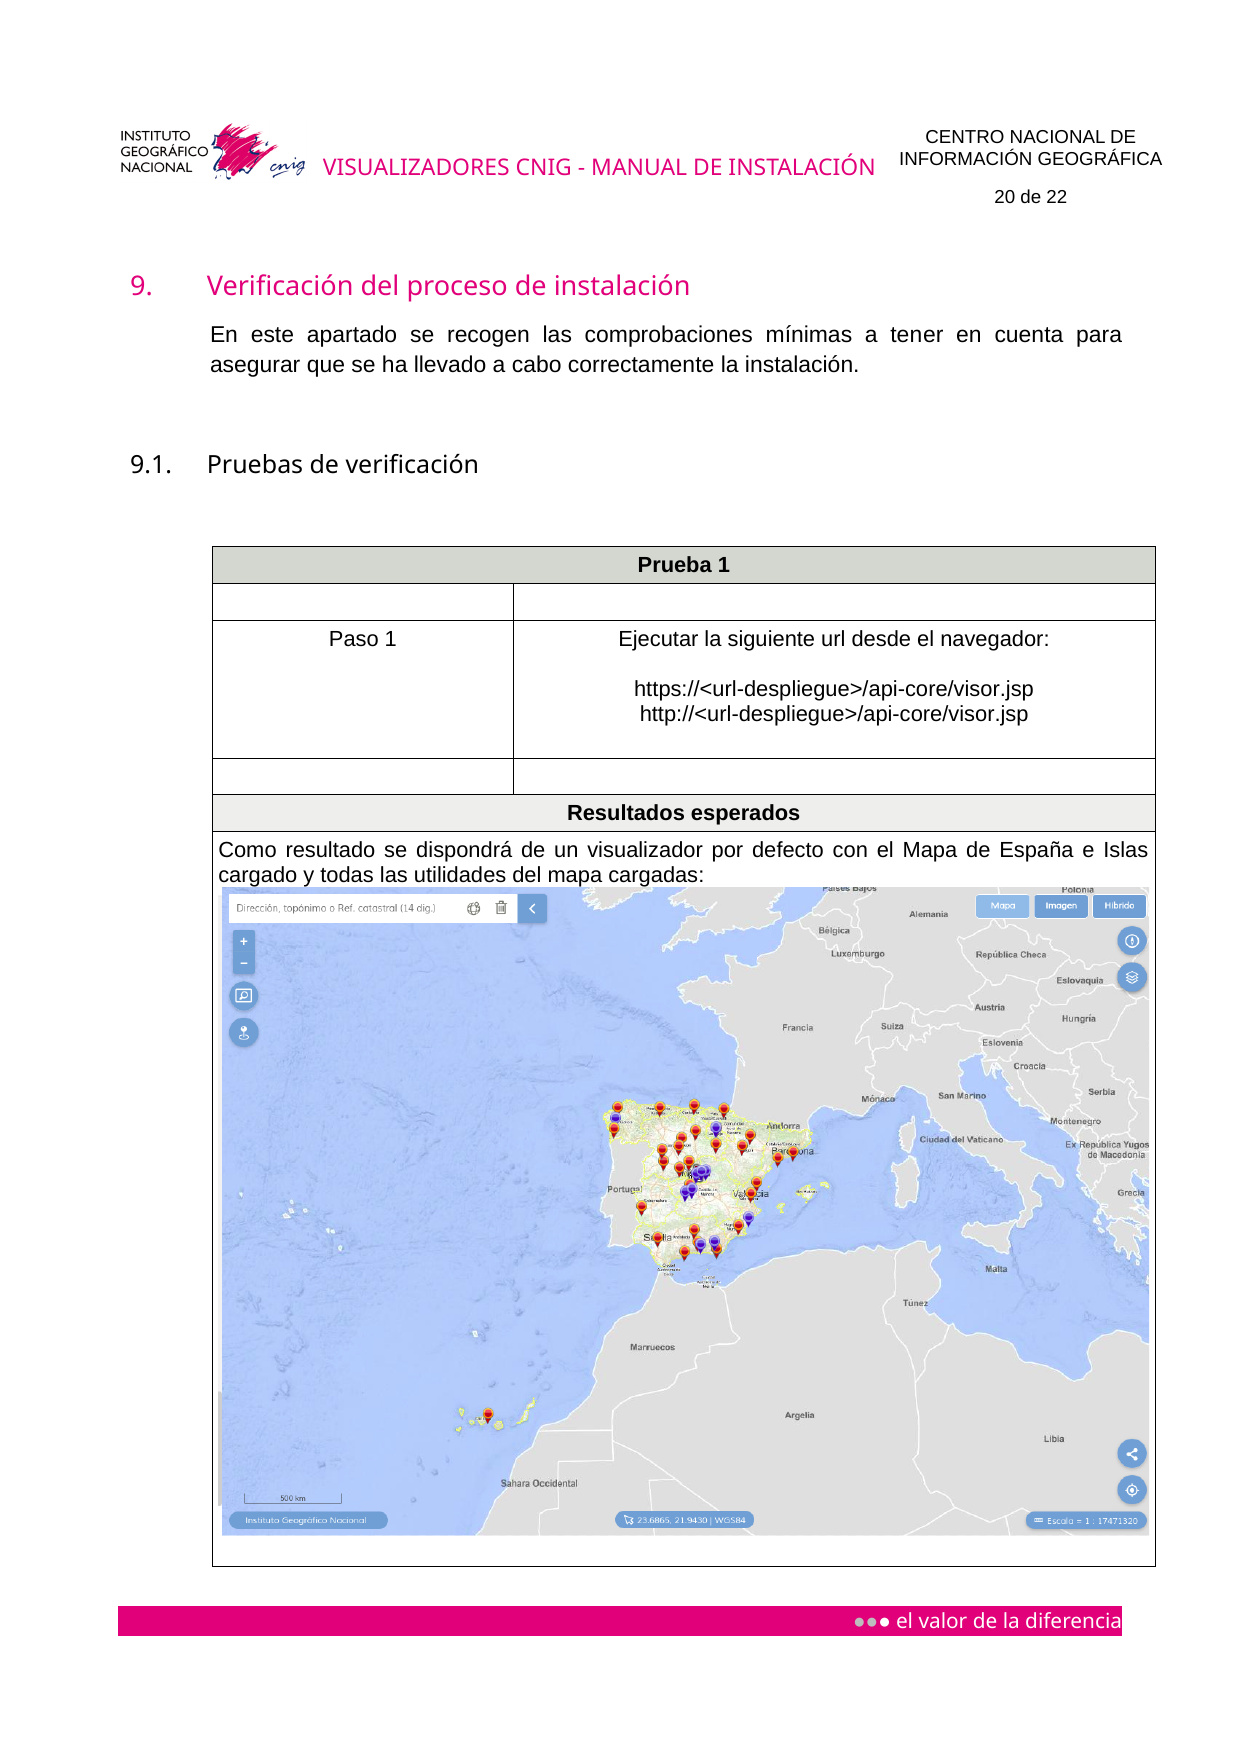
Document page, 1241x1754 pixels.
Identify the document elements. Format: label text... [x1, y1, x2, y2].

subtitle Pruebas de verificación [130, 447, 1122, 481]
table_cell Resultados esperados [213, 795, 1155, 831]
table_cell [514, 759, 1155, 794]
table_cell [514, 584, 1155, 620]
table_cell Ejecutar la siguiente url desde el navegador: https://<url-despliegue>/api-core/visor.jsp http://<url-despliegue>/api-core/visor.jsp [514, 621, 1155, 757]
picture [218, 887, 1150, 1536]
table_cell Paso 1 [213, 621, 513, 757]
text En este apartado se recogen las comprobaciones mínimas a tener en cuenta para asegurar que se ha llevado a cabo correctamente la instalación. [210, 321, 1122, 377]
table_header Prueba 1 [213, 547, 1155, 583]
table_cell [213, 759, 513, 794]
table_cell [213, 584, 513, 620]
subtitle Verificación del proceso de instalación [130, 266, 1122, 303]
picture [118, 118, 307, 183]
table_cell Como resultado se dispondrá de un visualizador por defecto con el Mapa de España e Islas cargado y todas las utilidades del mapa cargadas: [213, 832, 1155, 1566]
